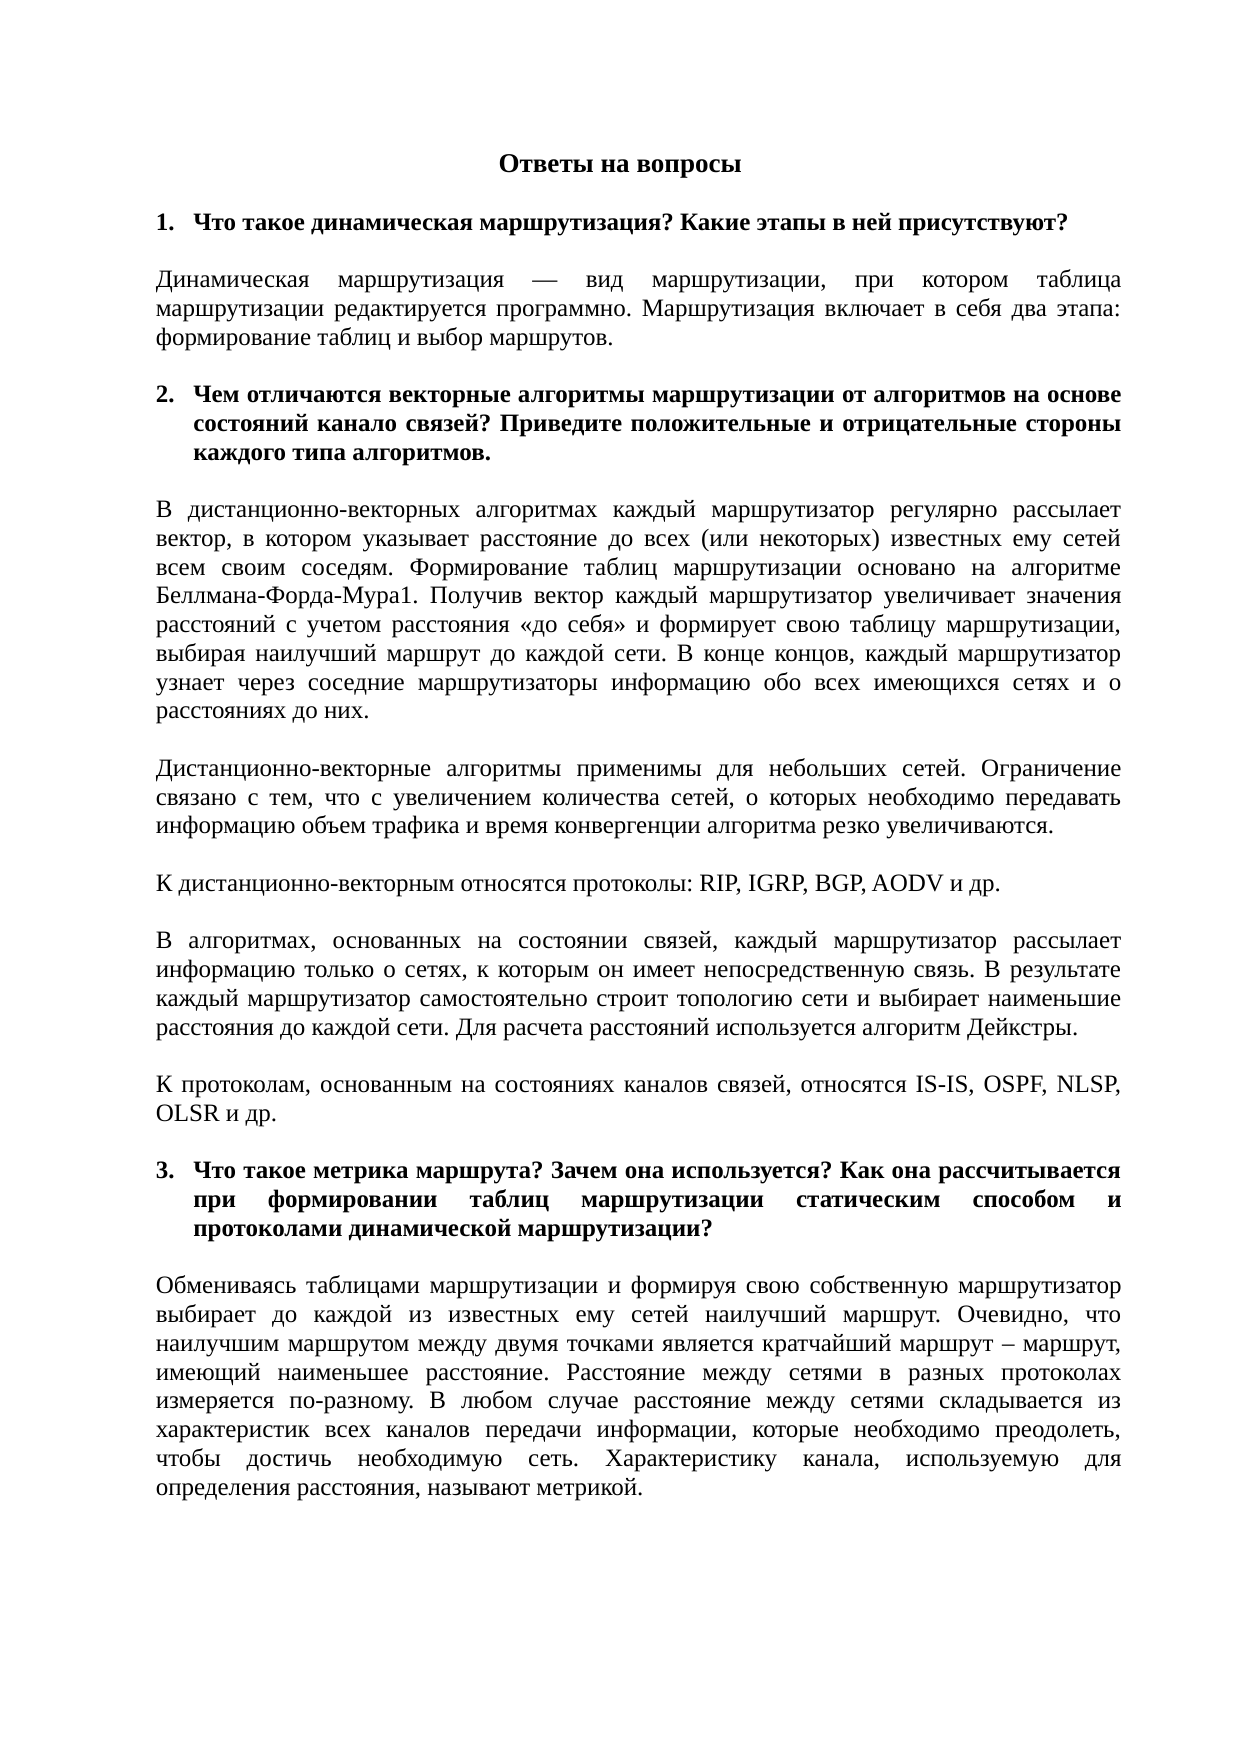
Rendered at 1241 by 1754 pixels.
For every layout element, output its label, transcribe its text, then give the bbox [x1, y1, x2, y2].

text В дистанционно-векторных алгоритмах каждый маршрутизатор регулярно рассылает вектор, в котором указывает расстояние до всех (или некоторых) известных ему сетей всем своим соседям. Формирование таблиц маршрутизации основано на алгоритме Беллмана-Форда-Мура1. Получив вектор каждый маршрутизатор увеличивает значения расстояний с учетом расстояния «до себя» и формирует свою таблицу маршрутизации, выбирая наилучший маршрут до каждой сети. В конце концов, каждый маршрутизатор узнает через соседние маршрутизаторы информацию обо всех имеющихся сетях и о расстояниях до них. [156, 494, 1122, 724]
list Что такое метрика маршрута? Зачем она используется? Как она рассчитывается при формировании таблиц маршрутизации статическим способом и протоколами динамической маршрутизации? [156, 1156, 1122, 1242]
text В алгоритмах, основанных на состоянии связей, каждый маршрутизатор рассылает информацию только о сетях, к которым он имеет непосредственную связь. В результате каждый маршрутизатор самостоятельно строит топологию сети и выбирает наименьшие расстояния до каждой сети. Для расчета расстояний используется алгоритм Дейкстры. [156, 926, 1122, 1041]
list Что такое динамическая маршрутизация? Какие этапы в ней присутствуют? [156, 207, 1122, 236]
text Динамическая маршрутизация — вид маршрутизации, при котором таблица маршрутизации редактируется программно. Маршрутизация включает в себя два этапа: формирование таблиц и выбор маршрутов. [156, 264, 1122, 351]
text Ответы на вопросы [118, 147, 1122, 178]
text Обмениваясь таблицами маршрутизации и формируя свою собственную маршрутизатор выбирает до каждой из известных ему сетей наилучший маршрут. Очевидно, что наилучшим маршрутом между двумя точками является кратчайший маршрут – маршрут, имеющий наименьшее расстояние. Расстояние между сетями в разных протоколах измеряется по-разному. В любом случае расстояние между сетями складывается из характеристик всех каналов передачи информации, которые необходимо преодолеть, чтобы достичь необходимую сеть. Характеристику канала, используемую для определения расстояния, называют метрикой. [156, 1271, 1122, 1501]
text К дистанционно-векторным относятся протоколы: RIP, IGRP, BGP, AODV и др. [156, 868, 1122, 897]
list Чем отличаются векторные алгоритмы маршрутизации от алгоритмов на основе состояний канало связей? Приведите положительные и отрицательные стороны каждого типа алгоритмов. [156, 379, 1122, 466]
text К протоколам, основанным на состояниях каналов связей, относятся IS-IS, OSPF, NLSP, OLSR и др. [156, 1069, 1122, 1127]
text Дистанционно-векторные алгоритмы применимы для небольших сетей. Ограничение связано с тем, что с увеличением количества сетей, о которых необходимо передавать информацию объем трафика и время конвергенции алгоритма резко увеличиваются. [156, 753, 1122, 839]
